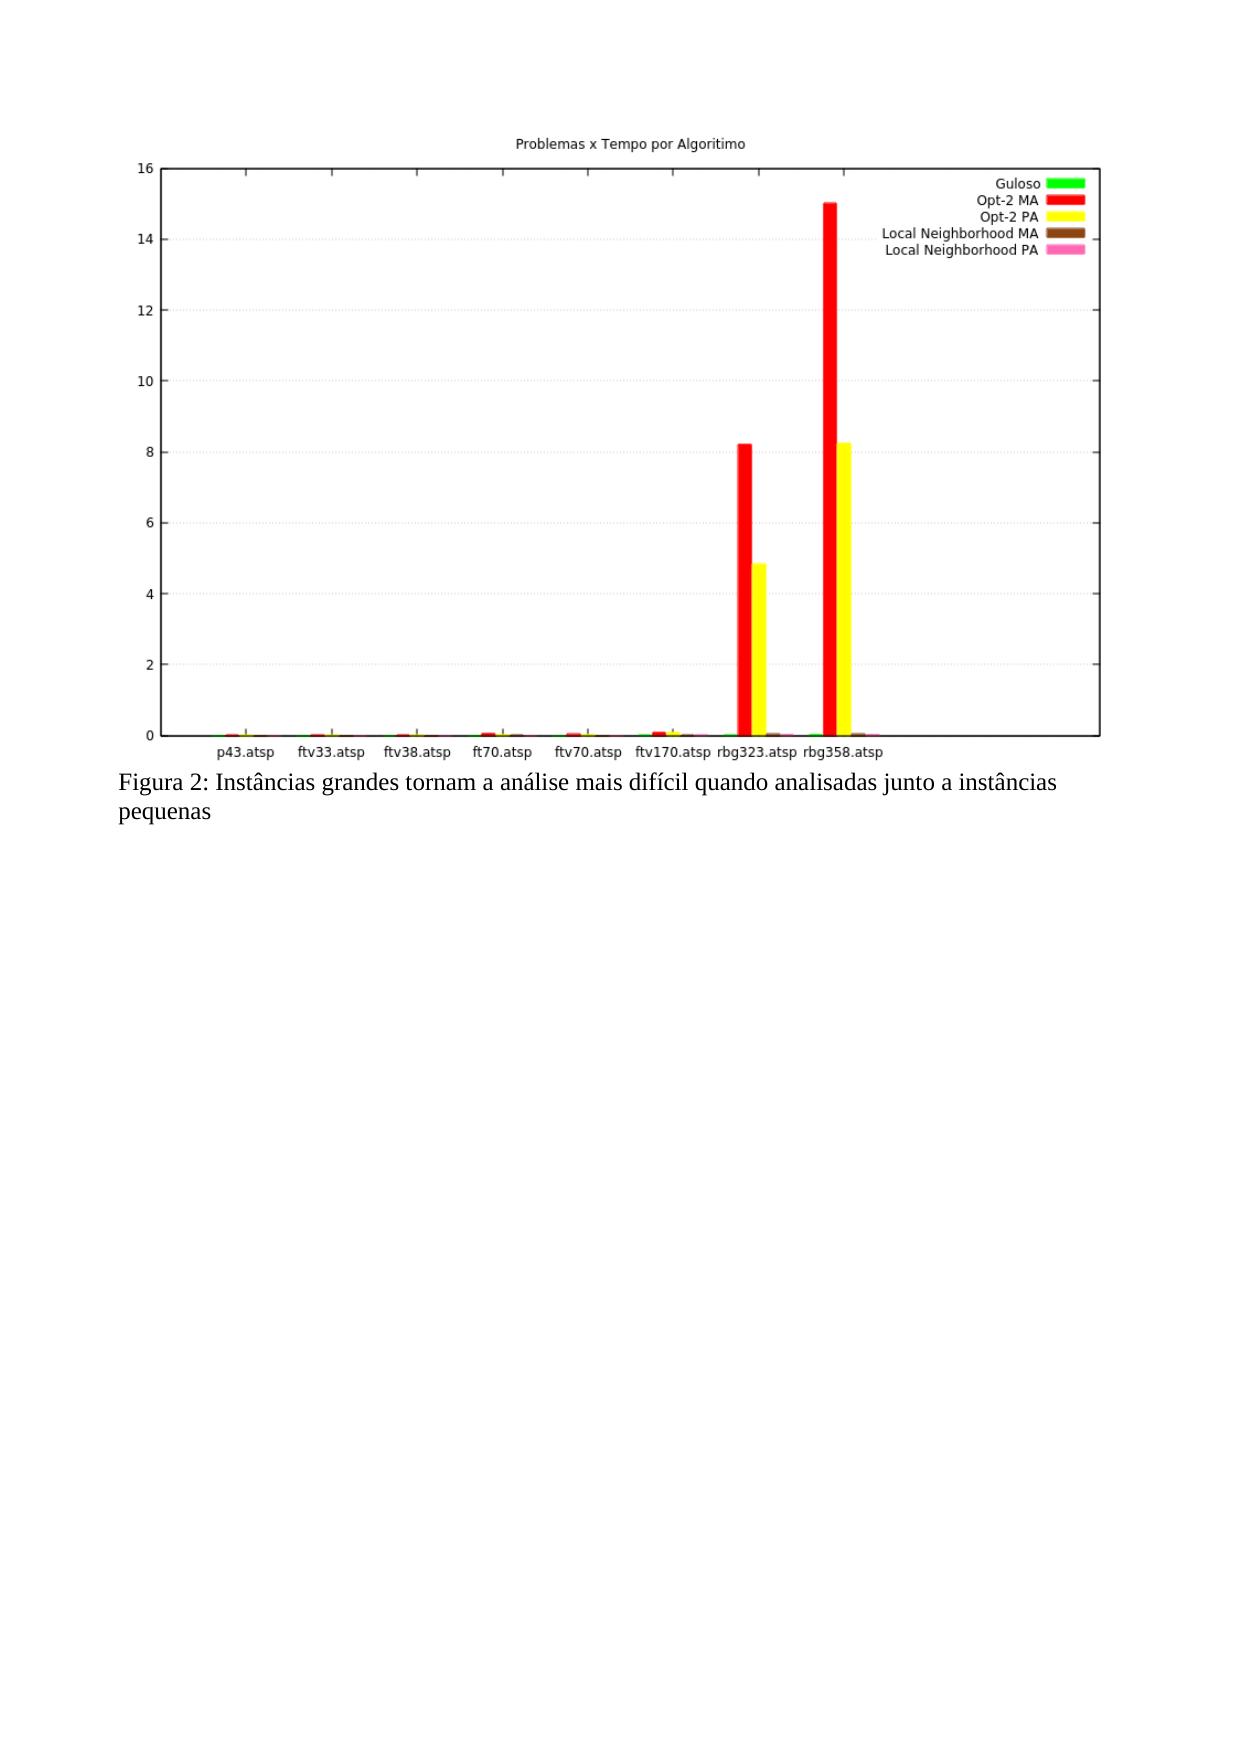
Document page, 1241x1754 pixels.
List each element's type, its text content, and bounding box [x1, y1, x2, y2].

picture [118, 118, 1123, 768]
text Figura 2: Instâncias grandes tornam a análise mais difícil quando analisadas junto a instâncias pequenas [118, 768, 1122, 825]
